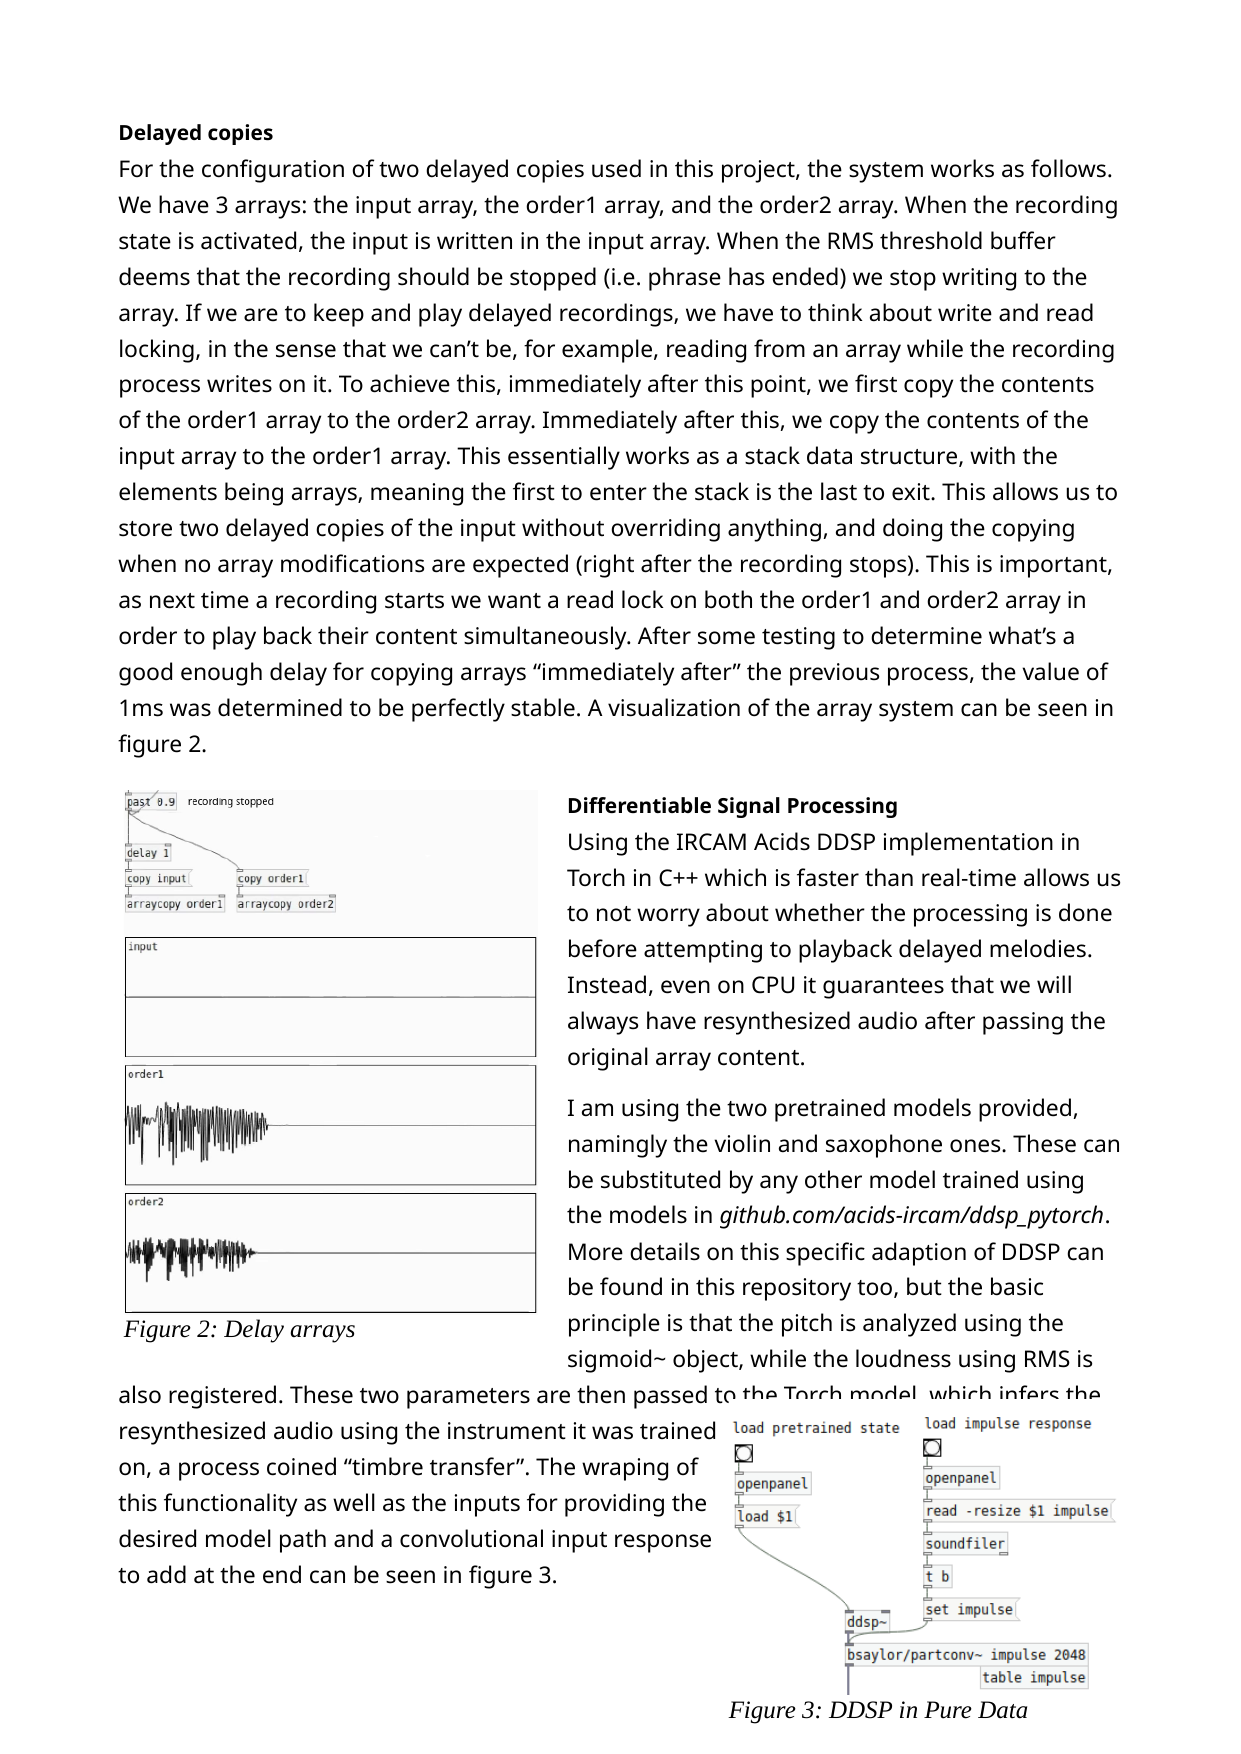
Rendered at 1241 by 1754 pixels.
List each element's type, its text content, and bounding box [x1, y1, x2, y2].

subtitle Differentiable Signal Processing [529, 790, 1122, 819]
subtitle [124, 1343, 567, 1351]
subtitle Delayed copies [118, 118, 1122, 147]
text For the configuration of two delayed copies used in this project, the system works as follows. We have 3 arrays: the input array, the order1 array, and the order2 array. When the recording state is activated, the input is written in the input array. When the RMS threshold buffer deems that the recording should be stopped (i.e. phrase has ended) we stop writing to the array. If we are to keep and play delayed recordings, we have to think about write and read locking, in the sense that we can’t be, for example, reading from an array while the recording process writes on it. To achieve this, immediately after this point, we first copy the contents of the order1 array to the order2 array. Immediately after this, we copy the contents of the input array to the order1 array. This essentially works as a stack data structure, with the elements being arrays, meaning the first to enter the stack is the last to exit. This allows us to store two delayed copies of the input without overriding anything, and doing the copying when no array modifications are expected (right after the recording stops). This is important, as next time a recording starts we want a read lock on both the order1 and order2 array in order to play back their content simultaneously. After some testing to determine what’s a good enough delay for copying arrays “immediately after” the previous process, the value of 1ms was determined to be perfectly stable. A visualization of the array system can be seen in figure 2. [118, 153, 1122, 759]
picture [123, 790, 529, 1315]
text I am using the two pretrained models provided, namingly the violin and saxophone ones. These can be substituted by any other model trained using the models in github.com/acids-ircam/ddsp_pytorch. More details on this specific adaption of DDSP can be found in this repository too, but the basic principle is that the pitch is analyzed using the sigmoid~ object, while the loudness using RMS is also registered. These two parameters are then passed to the Torch model, which infers the resynthesized audio using the instrument it was trained on, a process coined “timbre transfer”. The wraping of this functionality as well as the inputs for providing the desired model path and a convolutional input response to add at the end can be seen in figure 3. [118, 1092, 1122, 1590]
text Figure 2: Delay arrays [124, 803, 567, 1343]
picture [728, 1399, 1123, 1695]
text Figure 3: DDSP in Pure Data [728, 1695, 1122, 1723]
text Using the IRCAM Acids DDSP implementation in Torch in C++ which is faster than real-time allows us to not worry about whether the processing is done before attempting to playback delayed melodies. Instead, even on CPU it guarantees that we will always have resynthesized audio after passing the original array content. [567, 826, 1122, 1072]
